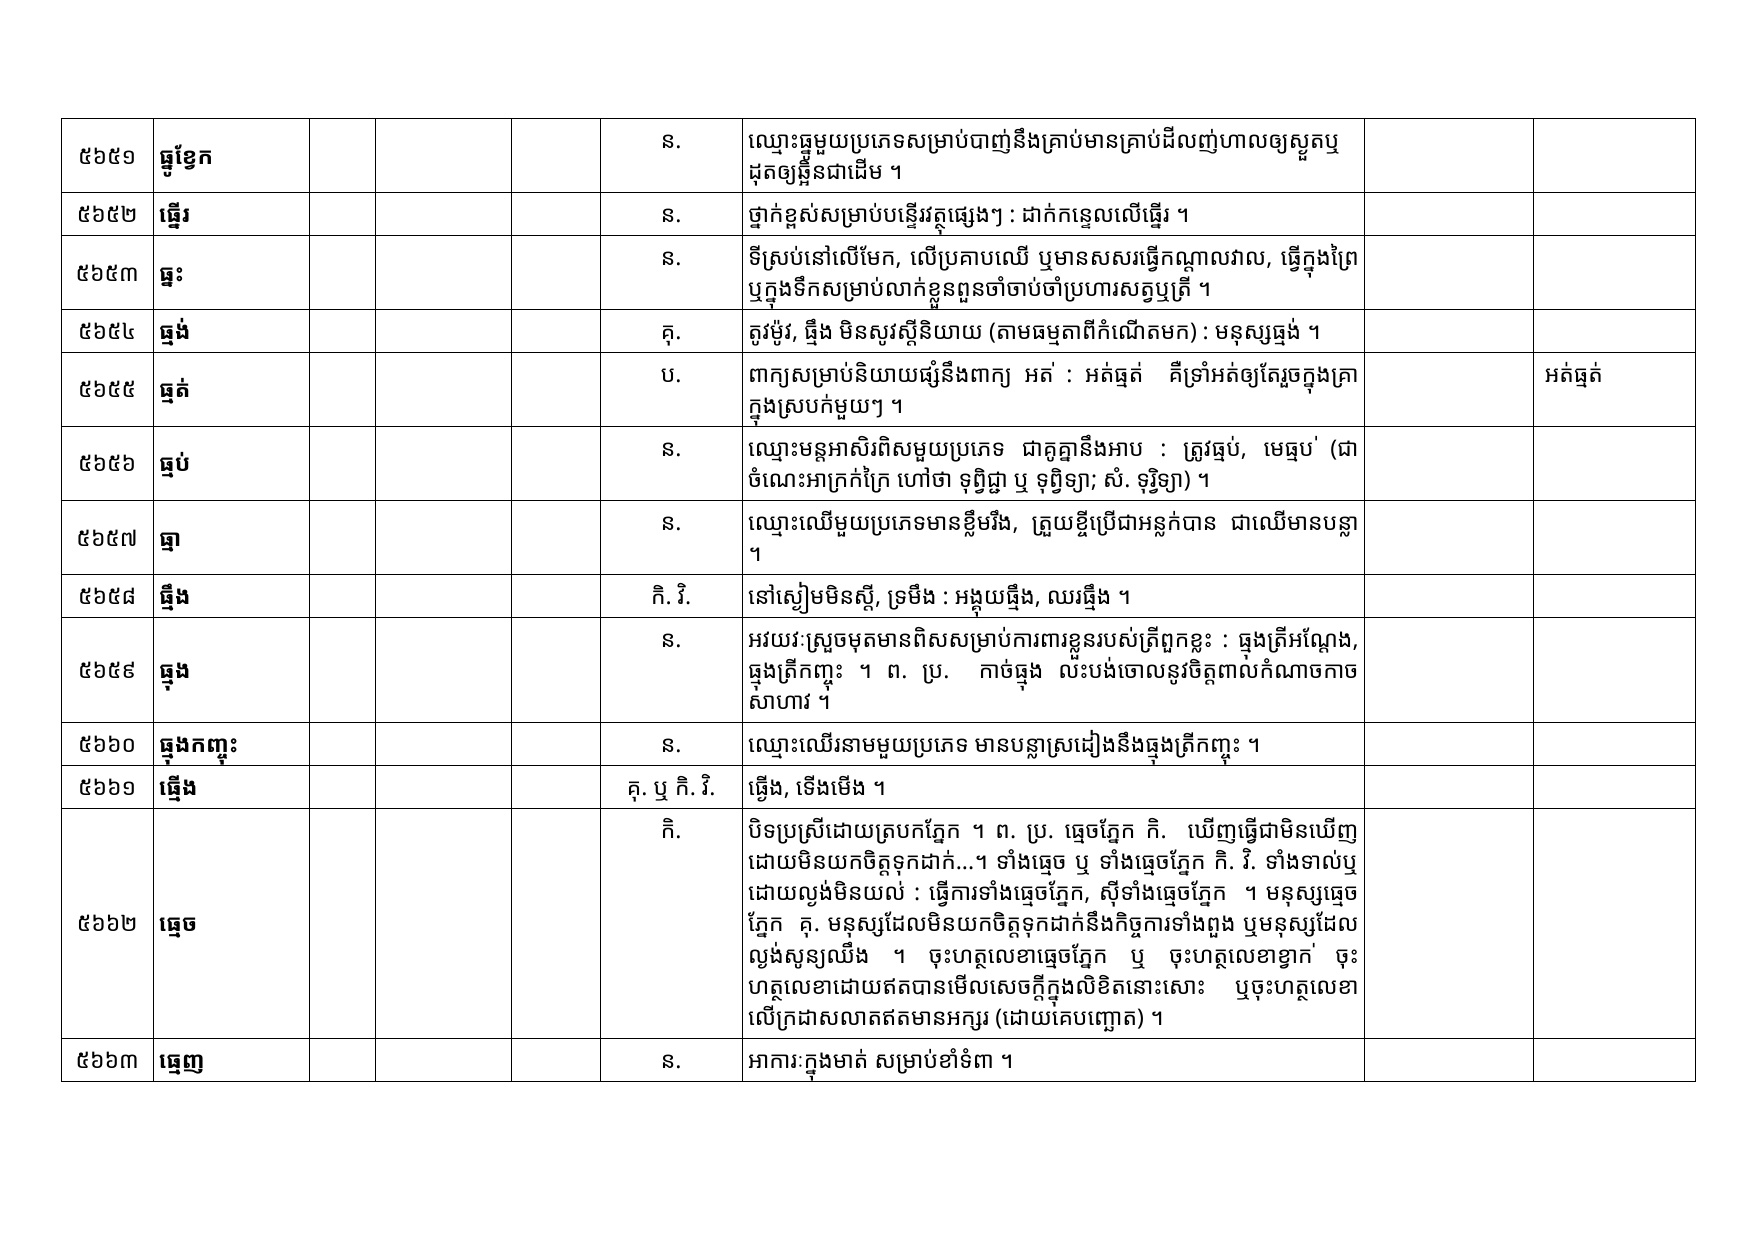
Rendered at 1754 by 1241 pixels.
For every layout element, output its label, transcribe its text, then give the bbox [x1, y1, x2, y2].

table_cell [1534, 766, 1695, 808]
table_cell [512, 193, 600, 235]
table_cell [310, 809, 375, 1038]
table_cell [1534, 809, 1695, 1038]
table_cell ពាក្យ​សម្រាប់​និយាយ​ផ្សំ​នឹង​ពាក្យ អត់ : អត់ធ្មត់ គឺ​ទ្រាំ​អត់​ឲ្យ​តែ​រួច​ក្នុង​គ្រា ក្នុង​ស្របក់​មួយ​ៗ ។ [743, 353, 1364, 426]
table_cell [1534, 501, 1695, 574]
table_cell ធ្មេច [154, 809, 309, 1038]
table_cell [512, 766, 600, 808]
table_cell [310, 193, 375, 235]
table_cell ន. [601, 427, 742, 500]
table_cell [310, 353, 375, 426]
table_cell ៥៦៥២ [62, 193, 153, 235]
table_cell ប. [601, 353, 742, 426]
table_cell ន. [601, 723, 742, 765]
table_cell ធ្នះ [154, 236, 309, 309]
table_cell អត់ធ្មត់ [1534, 353, 1695, 426]
table_cell [1365, 236, 1533, 309]
table_cell [1365, 766, 1533, 808]
table_cell កិ. [601, 809, 742, 1038]
table_cell [1365, 809, 1533, 1038]
table_cell ធ្មង់ [154, 310, 309, 352]
table_cell ៥៦៥៩ [62, 618, 153, 722]
table_cell [512, 723, 600, 765]
table_cell [376, 809, 511, 1038]
table_cell ៥៦៥៤ [62, 310, 153, 352]
table_cell ៥៦៥៥ [62, 353, 153, 426]
table_cell [1534, 575, 1695, 617]
table_cell ធ្មុង [154, 618, 309, 722]
table_cell ធ្មុង​កញ្ចុះ [154, 723, 309, 765]
table_cell [376, 618, 511, 722]
table_cell [512, 575, 600, 617]
table_cell ៥៦៦៣ [62, 1039, 153, 1081]
table_cell ៥៦៦១ [62, 766, 153, 808]
table_cell ឈ្មោះ​ធ្នូ​មួយ​ប្រភេទ​សម្រាប់​បាញ់​នឹង​គ្រាប់​មាន​គ្រាប់​ដី​លញ់​ហាល​ឲ្យ​ស្ងួត​ឬ​ដុត​ឲ្យ​ឆ្អិន​ជាដើម ។ [743, 119, 1364, 192]
table_cell [310, 618, 375, 722]
table_cell [512, 353, 600, 426]
table_cell [512, 618, 600, 722]
table_cell ធ្មត់ [154, 353, 309, 426]
table_cell កិ. វិ. [601, 575, 742, 617]
table_cell ន. [601, 618, 742, 722]
table_cell ឈ្មោះ​ឈើ​មួយ​ប្រភេទ​មាន​ខ្លឹម​រឹង, ត្រួយ​ខ្ចី​ប្រើ​ជា​អន្លក់​បាន ជា​ឈើ​មាន​បន្លា ។ [743, 501, 1364, 574]
table_cell [310, 427, 375, 500]
table_cell ន. [601, 501, 742, 574]
table_cell ទី​ស្រប់​នៅ​លើ​មែក, លើ​ប្រគាប​ឈើ ឬ​មាន​សសរ​ធ្វើ​កណ្ដាល​វាល, ធ្វើ​ក្នុង​ព្រៃ​ឬ​ក្នុង​ទឹក​សម្រាប់​លាក់​ខ្លួន​ពួន​ចាំ​ចាប់​ចាំ​ប្រហារ​សត្វ​ឬ​ត្រី ។ [743, 236, 1364, 309]
table_cell [310, 236, 375, 309]
table_cell អវយវៈ​ស្រួច​មុត​មាន​ពិស​សម្រាប់​ការពារ​ខ្លួន​របស់​ត្រី​ពួក​ខ្លះ : ធ្មុង​ត្រី​អណ្ដែង, ធ្មុង​ត្រី​កញ្ចុះ ។ ព. ប្រ. កាច់​ធ្មុង លះបង់​ចោល​នូវ​ចិត្ត​ពាល​កំណាច​កាច​សាហាវ ។ [743, 618, 1364, 722]
table_cell [1365, 427, 1533, 500]
table_cell [310, 575, 375, 617]
table_cell [376, 1039, 511, 1081]
table_cell [1365, 1039, 1533, 1081]
table_cell [376, 501, 511, 574]
table_cell គុ. [601, 310, 742, 352]
table_cell [512, 119, 600, 192]
table_cell [512, 236, 600, 309]
table_cell [1365, 723, 1533, 765]
table_cell [1365, 353, 1533, 426]
table_cell [1365, 575, 1533, 617]
table_cell ន. [601, 1039, 742, 1081]
table_cell [1534, 236, 1695, 309]
table_cell ធ្នូ​ខ្វែក [154, 119, 309, 192]
table_cell [512, 809, 600, 1038]
table_cell [1365, 618, 1533, 722]
table_cell តូវម៉ូវ, ធ្មឹង មិន​សូវ​ស្ដី​និយាយ (តាម​ធម្មតា​ពី​កំណើត​មក) : មនុស្ស​ធ្មង់ ។ [743, 310, 1364, 352]
table_cell [512, 501, 600, 574]
table_cell [376, 766, 511, 808]
table_cell នៅ​ស្ងៀម​មិន​ស្ដី, ទ្រមឹង : អង្គុយ​ធ្មឹង, ឈរ​ធ្មឹង ។ [743, 575, 1364, 617]
table_cell [1365, 501, 1533, 574]
table_cell ៥៦៥៣ [62, 236, 153, 309]
table_cell [376, 193, 511, 235]
table_cell ថ្នាក់​ខ្ពស់​សម្រាប់​បន្ទើរ​វត្ថុ​ផ្សេង​ៗ : ដាក់​កន្ទេល​លើ​ធ្នើរ ។ [743, 193, 1364, 235]
table_cell ៥៦៥៨ [62, 575, 153, 617]
table_cell ធ្មឹង [154, 575, 309, 617]
table_cell [376, 236, 511, 309]
table_cell ឈ្មោះ​មន្ត​អាសិរ​ពិស​មួយ​ប្រភេទ ជា​គូ​គ្នា​នឹង​អាប : ត្រូវ​ធ្មប់, មេ​ធ្មប់ (ជា​ចំណេះ​អាក្រក់​ក្រៃ ហៅ​ថា ទុព្វិជ្ជា ឬ ទុព្វិទ្យា; សំ. ទុរ្វិទ្យា) ។ [743, 427, 1364, 500]
table_cell ធ្មប់ [154, 427, 309, 500]
table_cell [512, 310, 600, 352]
table_cell [1534, 119, 1695, 192]
table_cell ធ្នើរ [154, 193, 309, 235]
table_cell ៥៦៦២ [62, 809, 153, 1038]
table_cell ន. [601, 119, 742, 192]
table_cell [1365, 193, 1533, 235]
table_cell អាការៈ​ក្នុង​មាត់ សម្រាប់​ខាំ​ទំពា ។ [743, 1039, 1364, 1081]
table_cell ៥៦៥១ [62, 119, 153, 192]
table_cell [1534, 193, 1695, 235]
table_cell [310, 310, 375, 352]
table_cell ៥៦៥៦ [62, 427, 153, 500]
table_cell ន. [601, 193, 742, 235]
table_cell [1534, 1039, 1695, 1081]
table_cell [1534, 618, 1695, 722]
table_cell [310, 766, 375, 808]
table_cell ឈ្មោះ​ឈើ​រនាម​មួយ​ប្រភេទ មាន​បន្លា​ស្រដៀង​នឹង​ធ្មុង​ត្រី​កញ្ចុះ ។ [743, 723, 1364, 765]
table_cell [512, 1039, 600, 1081]
table_cell [376, 353, 511, 426]
table_cell គុ. ឬ កិ. វិ. [601, 766, 742, 808]
table_cell [376, 119, 511, 192]
table_cell [376, 575, 511, 617]
table_cell [310, 1039, 375, 1081]
table_cell ធ្មា [154, 501, 309, 574]
table_cell [310, 119, 375, 192]
table_cell ៥៦៥៧ [62, 501, 153, 574]
table_cell [1534, 723, 1695, 765]
table_cell [1365, 310, 1533, 352]
table_cell ធ្មើង [154, 766, 309, 808]
table_cell ធ្ងើង, ទើងមើង ។ [743, 766, 1364, 808]
table_cell [310, 501, 375, 574]
table_cell [376, 723, 511, 765]
table_cell [310, 723, 375, 765]
table_cell [1534, 427, 1695, 500]
table_cell ន. [601, 236, 742, 309]
table_cell [376, 427, 511, 500]
table_cell ៥៦៦០ [62, 723, 153, 765]
table_cell បិទ​ប្រស្រី​ដោយ​ត្របក​ភ្នែក ។ ព. ប្រ. ធ្មេច​ភ្នែក កិ. ឃើញ​ធ្វើ​ជា​មិន​ឃើញ​ដោយ​មិន​យក​ចិត្ត​ទុក​ដាក់...។ ទាំង​ធ្មេច ឬ ទាំង​ធ្មេច​ភ្នែក កិ. វិ. ទាំង​ទាល់​ឬ​ដោយ​ល្ងង់​មិន​យល់ : ធ្វើ​ការ​ទាំង​ធ្មេច​ភ្នែក, ស៊ី​ទាំង​ធ្មេច​ភ្នែក ។ មនុស្ស​ធ្មេច​ភ្នែក គុ. មនុស្ស​ដែល​មិន​យក​ចិត្ត​ទុក​ដាក់​នឹង​កិច្ចការ​ទាំងពួង ឬ​មនុស្ស​ដែល​ល្ងង់​សូន្យ​ឈឹង ។ ចុះ​ហត្ថលេខា​ធ្មេច​ភ្នែក ឬ ចុះ​ហត្ថលេខា​ខ្វាក់ ចុះ​ហត្ថលេខា​ដោយ​ឥត​បាន​មើល​សេចក្ដី​ក្នុង​លិខិត​នោះ​សោះ ឬ​ចុះ​ហត្ថលេខា​លើ​ក្រដាស​លាត​ឥត​មាន​អក្សរ (ដោយ​គេ​បញ្ឆោត) ។ [743, 809, 1364, 1038]
table_cell [376, 310, 511, 352]
table_cell ធ្មេញ [154, 1039, 309, 1081]
table_cell [1534, 310, 1695, 352]
table_cell [1365, 119, 1533, 192]
table_cell [512, 427, 600, 500]
